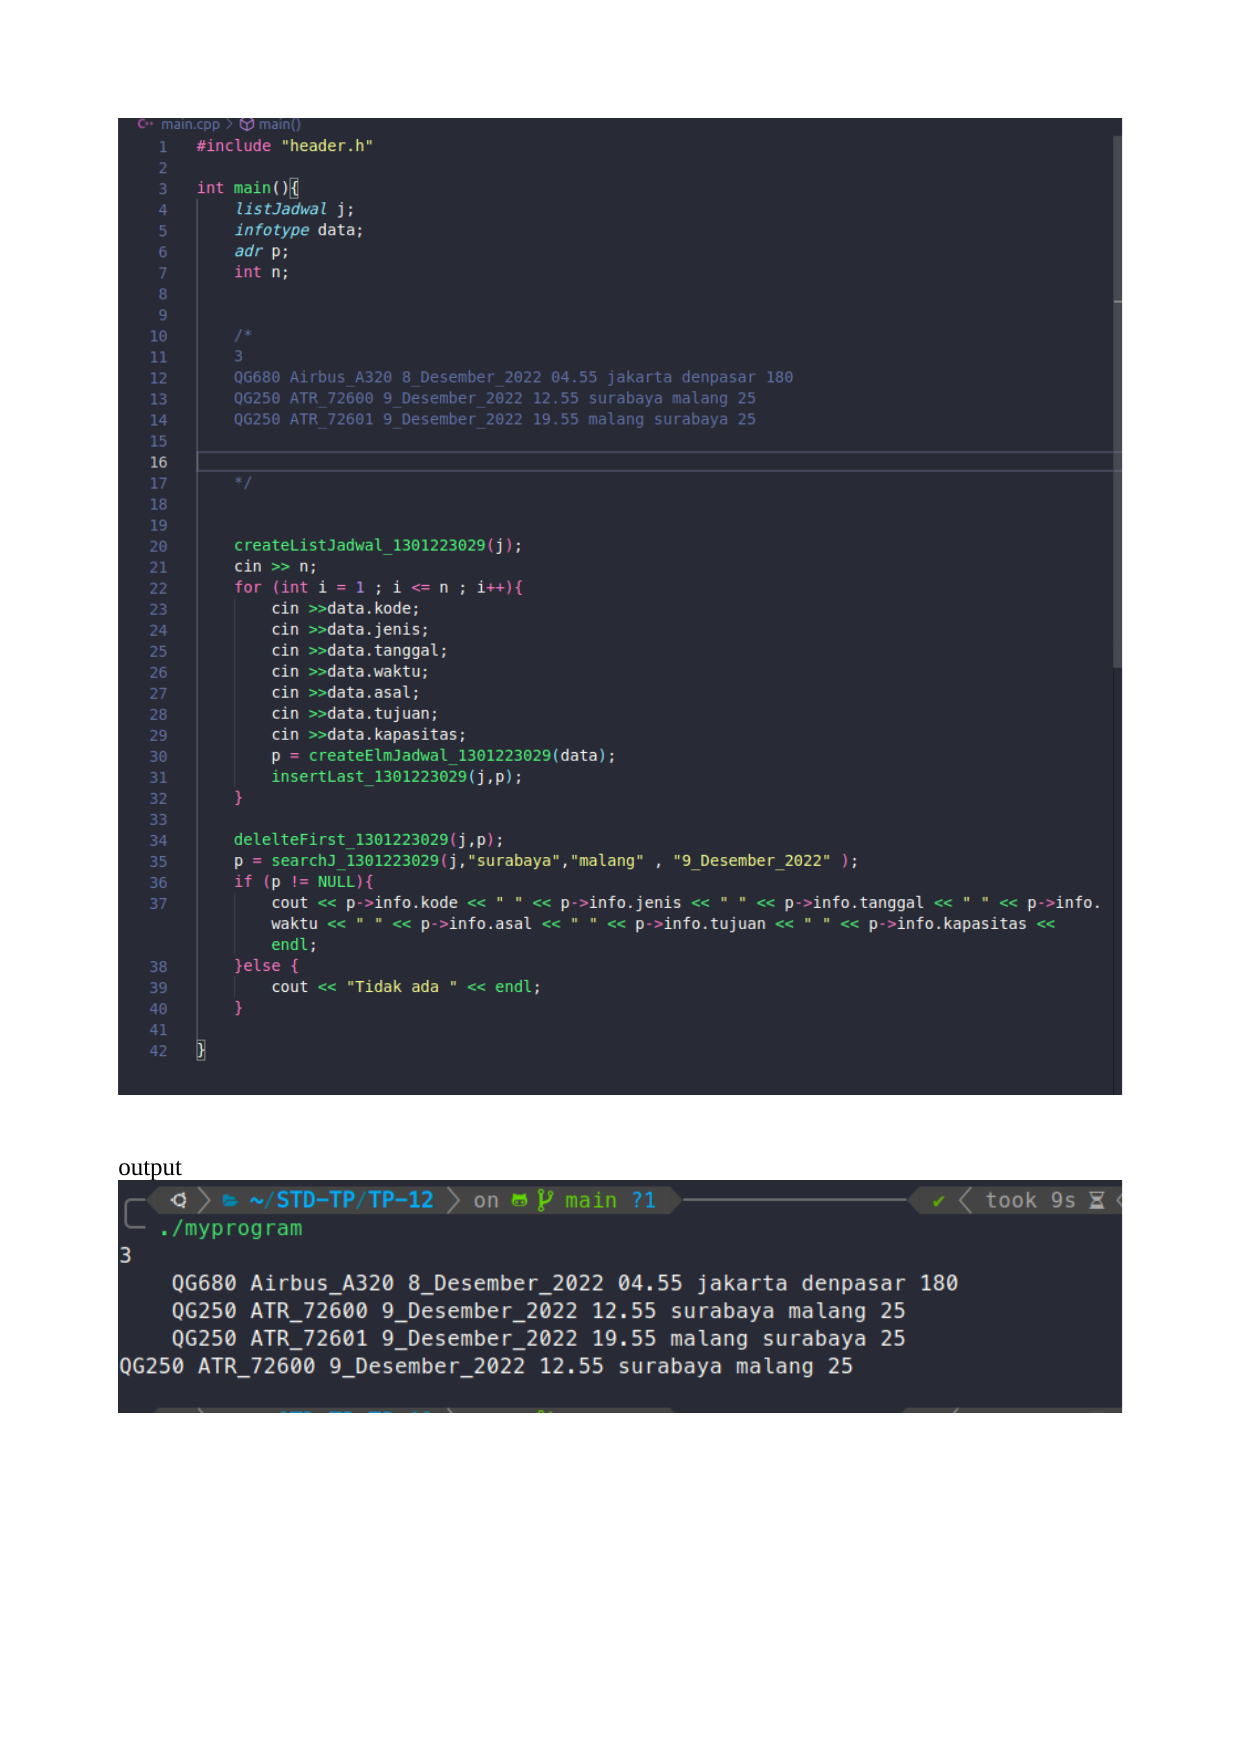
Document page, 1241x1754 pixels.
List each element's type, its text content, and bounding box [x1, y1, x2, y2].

picture [118, 1180, 1123, 1413]
text output [118, 1152, 1122, 1180]
picture [118, 118, 1123, 1095]
